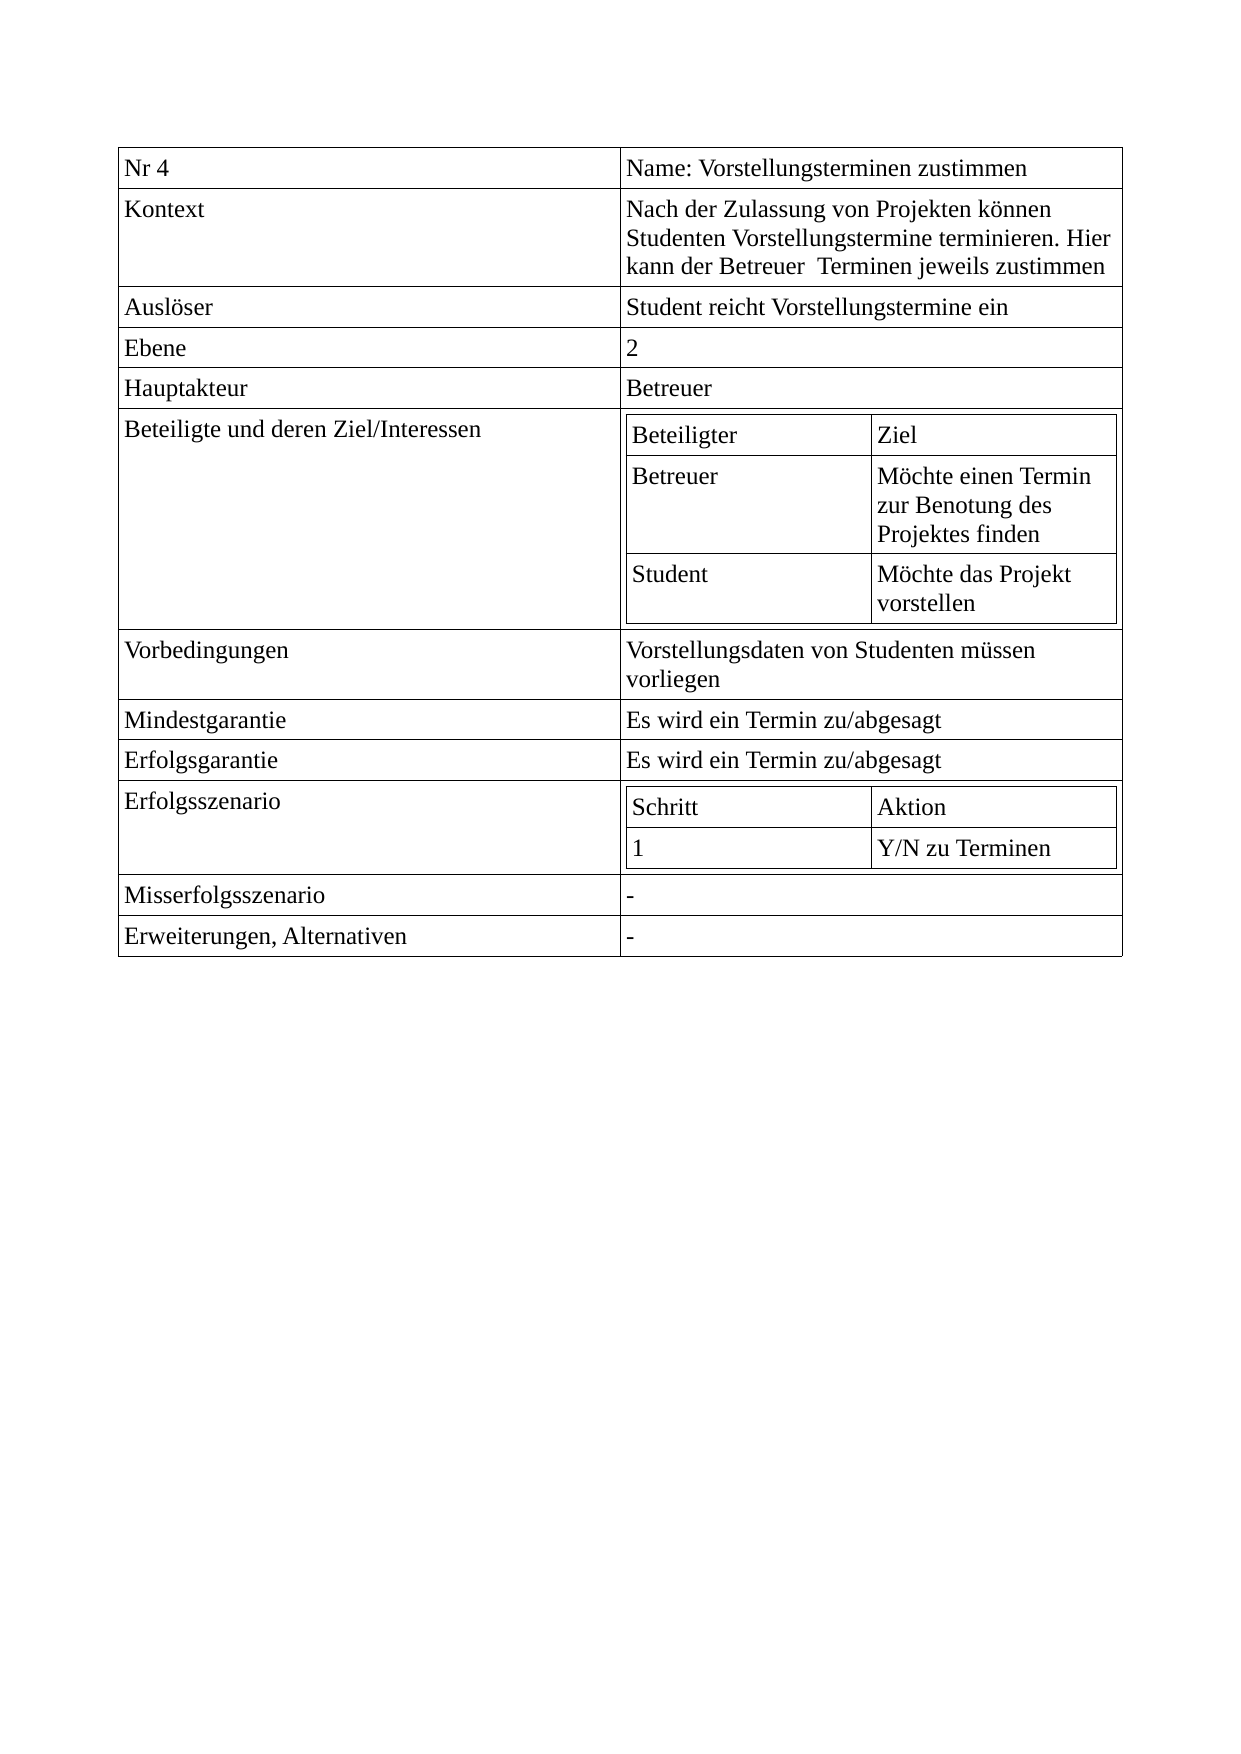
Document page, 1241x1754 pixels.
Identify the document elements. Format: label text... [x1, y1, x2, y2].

table_cell Möchte das Projekt vorstellen [872, 554, 1116, 623]
table_cell Vorbedingungen [119, 630, 620, 698]
table_cell Vorstellungsdaten von Studenten müssen vorliegen [621, 630, 1122, 698]
table_header Beteiligter [627, 415, 871, 455]
table_header Aktion [872, 787, 1116, 827]
table_cell Student [627, 554, 871, 623]
table_cell Ebene [119, 328, 620, 367]
table_header Schritt [627, 787, 871, 827]
table_cell Auslöser [119, 287, 620, 327]
table_cell 1 [627, 828, 871, 868]
table_cell 2 [621, 328, 1122, 367]
table_cell - [621, 875, 1122, 915]
table_cell Erfolgsszenario [119, 781, 620, 874]
table_cell Beteiligte und deren Ziel/Interessen [119, 409, 620, 629]
table_header Name: Vorstellungsterminen zustimmen [621, 148, 1122, 188]
table_cell Student reicht Vorstellungstermine ein [621, 287, 1122, 327]
table_cell Nach der Zulassung von Projekten können Studenten Vorstellungstermine terminieren. Hier kann der Betreuer Terminen jeweils zustimmen [621, 189, 1122, 286]
table_cell - [621, 916, 1122, 956]
table_cell Erweiterungen, Alternativen [119, 916, 620, 956]
table_cell Betreuer [627, 456, 871, 553]
table_cell Kontext [119, 189, 620, 286]
table_cell Hauptakteur [119, 368, 620, 408]
table_cell Möchte einen Termin zur Benotung des Projektes finden [872, 456, 1116, 553]
table_cell [621, 409, 1122, 629]
table_cell Erfolgsgarantie [119, 740, 620, 780]
table_cell Mindestgarantie [119, 700, 620, 739]
table_header Ziel [872, 415, 1116, 455]
table_cell [621, 781, 1122, 874]
table_cell Es wird ein Termin zu/abgesagt [621, 740, 1122, 780]
table_header Nr 4 [119, 148, 620, 188]
table_cell Y/N zu Terminen [872, 828, 1116, 868]
table_cell Es wird ein Termin zu/abgesagt [621, 700, 1122, 739]
table_cell Misserfolgsszenario [119, 875, 620, 915]
table_cell Betreuer [621, 368, 1122, 408]
